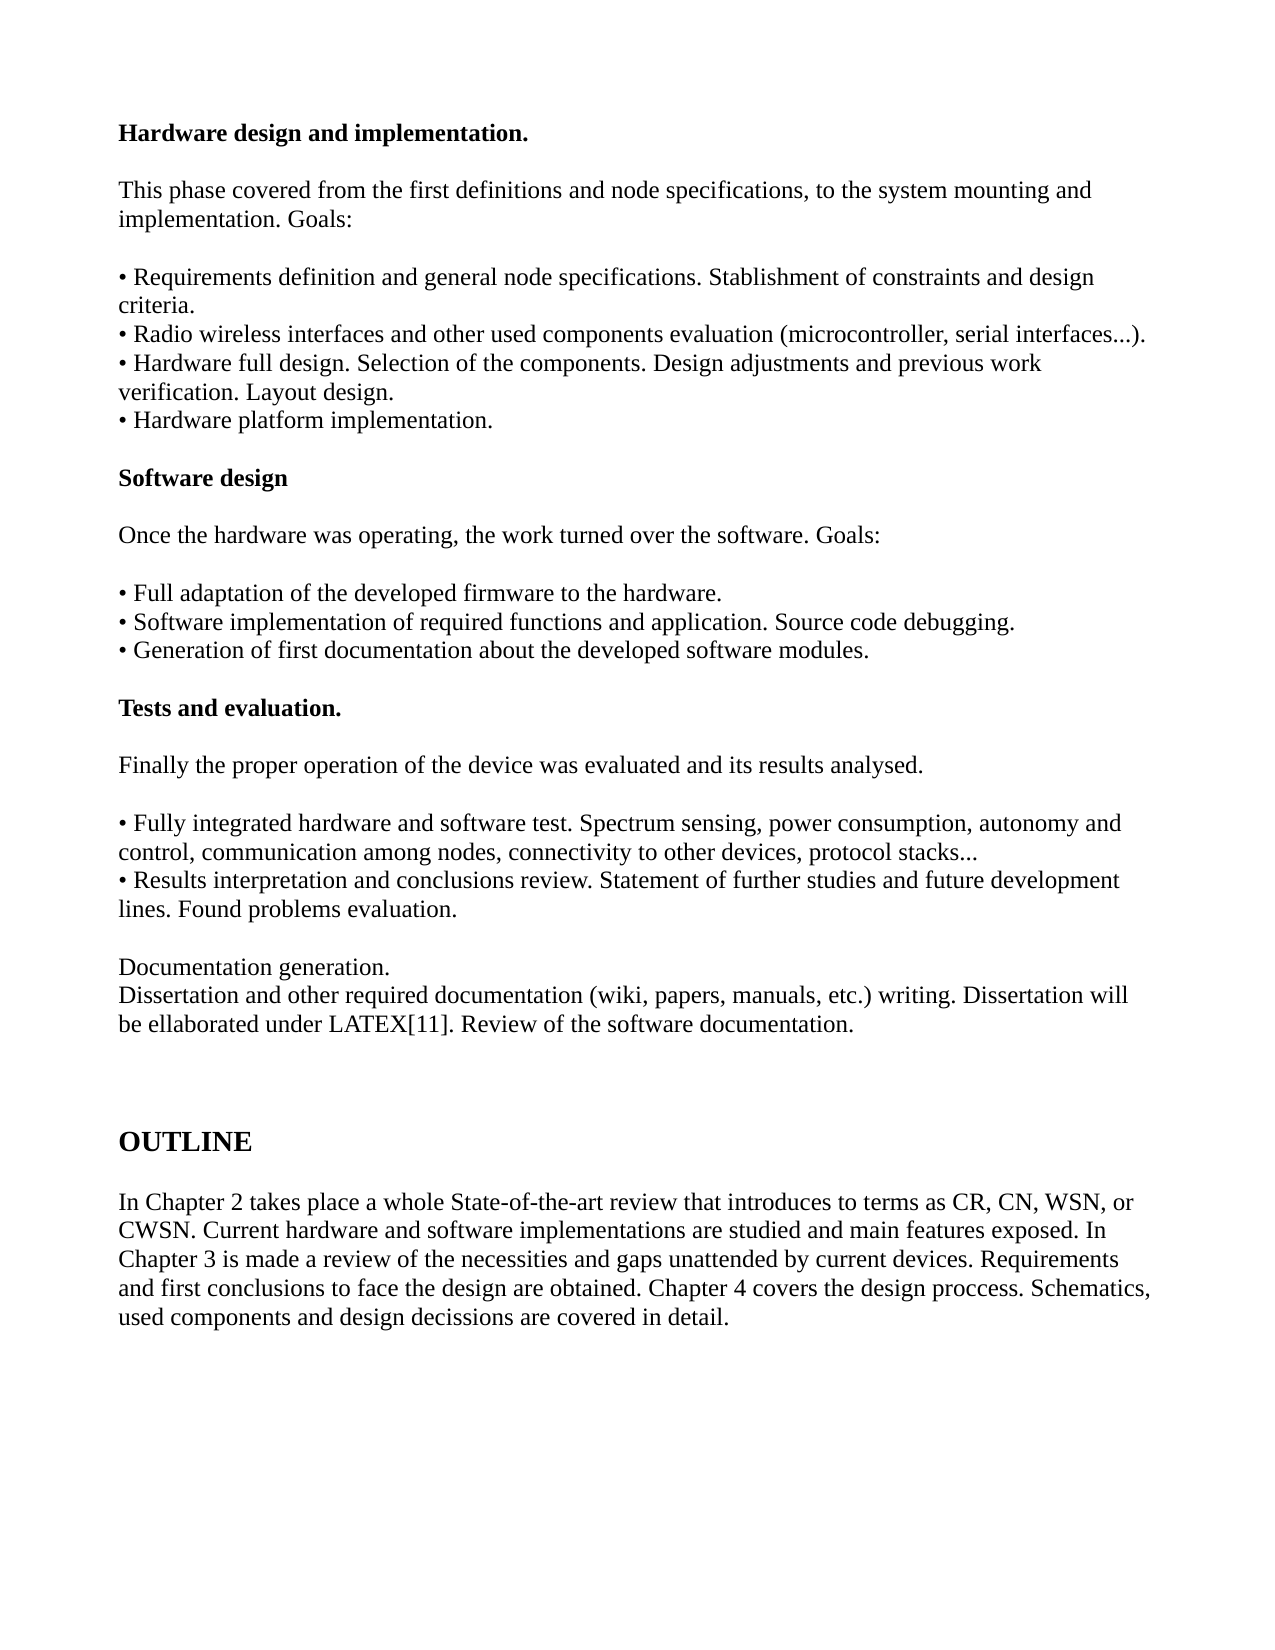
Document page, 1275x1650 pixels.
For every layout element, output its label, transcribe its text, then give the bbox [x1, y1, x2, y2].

text Hardware design and implementation. [118, 118, 1157, 147]
text In Chapter 2 takes place a whole State-of-the-art review that introduces to terms as CR, CN, WSN, or CWSN. Current hardware and software implementations are studied and main features exposed. In Chapter 3 is made a review of the necessities and gaps unattended by current devices. Requirements and first conclusions to face the design are obtained. Chapter 4 covers the design proccess. Schematics, used components and design decissions are covered in detail. [118, 1187, 1157, 1330]
text • Full adaptation of the developed firmware to the hardware. [118, 578, 1157, 607]
text • Generation of first documentation about the developed software modules. [118, 636, 1157, 664]
text Once the hardware was operating, the work turned over the software. Goals: [118, 521, 1157, 549]
text This phase covered from the first definitions and node specifications, to the system mounting and implementation. Goals: [118, 176, 1157, 233]
text • Results interpretation and conclusions review. Statement of further studies and future development lines. Found problems evaluation. [118, 866, 1157, 923]
text Finally the proper operation of the device was evaluated and its results analysed. [118, 751, 1157, 779]
text OUTLINE [118, 1124, 1157, 1158]
text • Hardware full design. Selection of the components. Design adjustments and previous work verification. Layout design. [118, 348, 1157, 406]
text • Requirements definition and general node specifications. Stablishment of constraints and design criteria. [118, 262, 1157, 319]
text • Fully integrated hardware and software test. Spectrum sensing, power consumption, autonomy and control, communication among nodes, connectivity to other devices, protocol stacks... [118, 808, 1157, 866]
text • Radio wireless interfaces and other used components evaluation (microcontroller, serial interfaces...). [118, 319, 1157, 348]
text Software design [118, 463, 1157, 492]
text Dissertation and other required documentation (wiki, papers, manuals, etc.) writing. Dissertation will be ellaborated under LATEX[11]. Review of the software documentation. [118, 981, 1157, 1038]
text Tests and evaluation. [118, 693, 1157, 722]
text • Hardware platform implementation. [118, 406, 1157, 434]
text • Software implementation of required functions and application. Source code debugging. [118, 607, 1157, 636]
text Documentation generation. [118, 952, 1157, 981]
